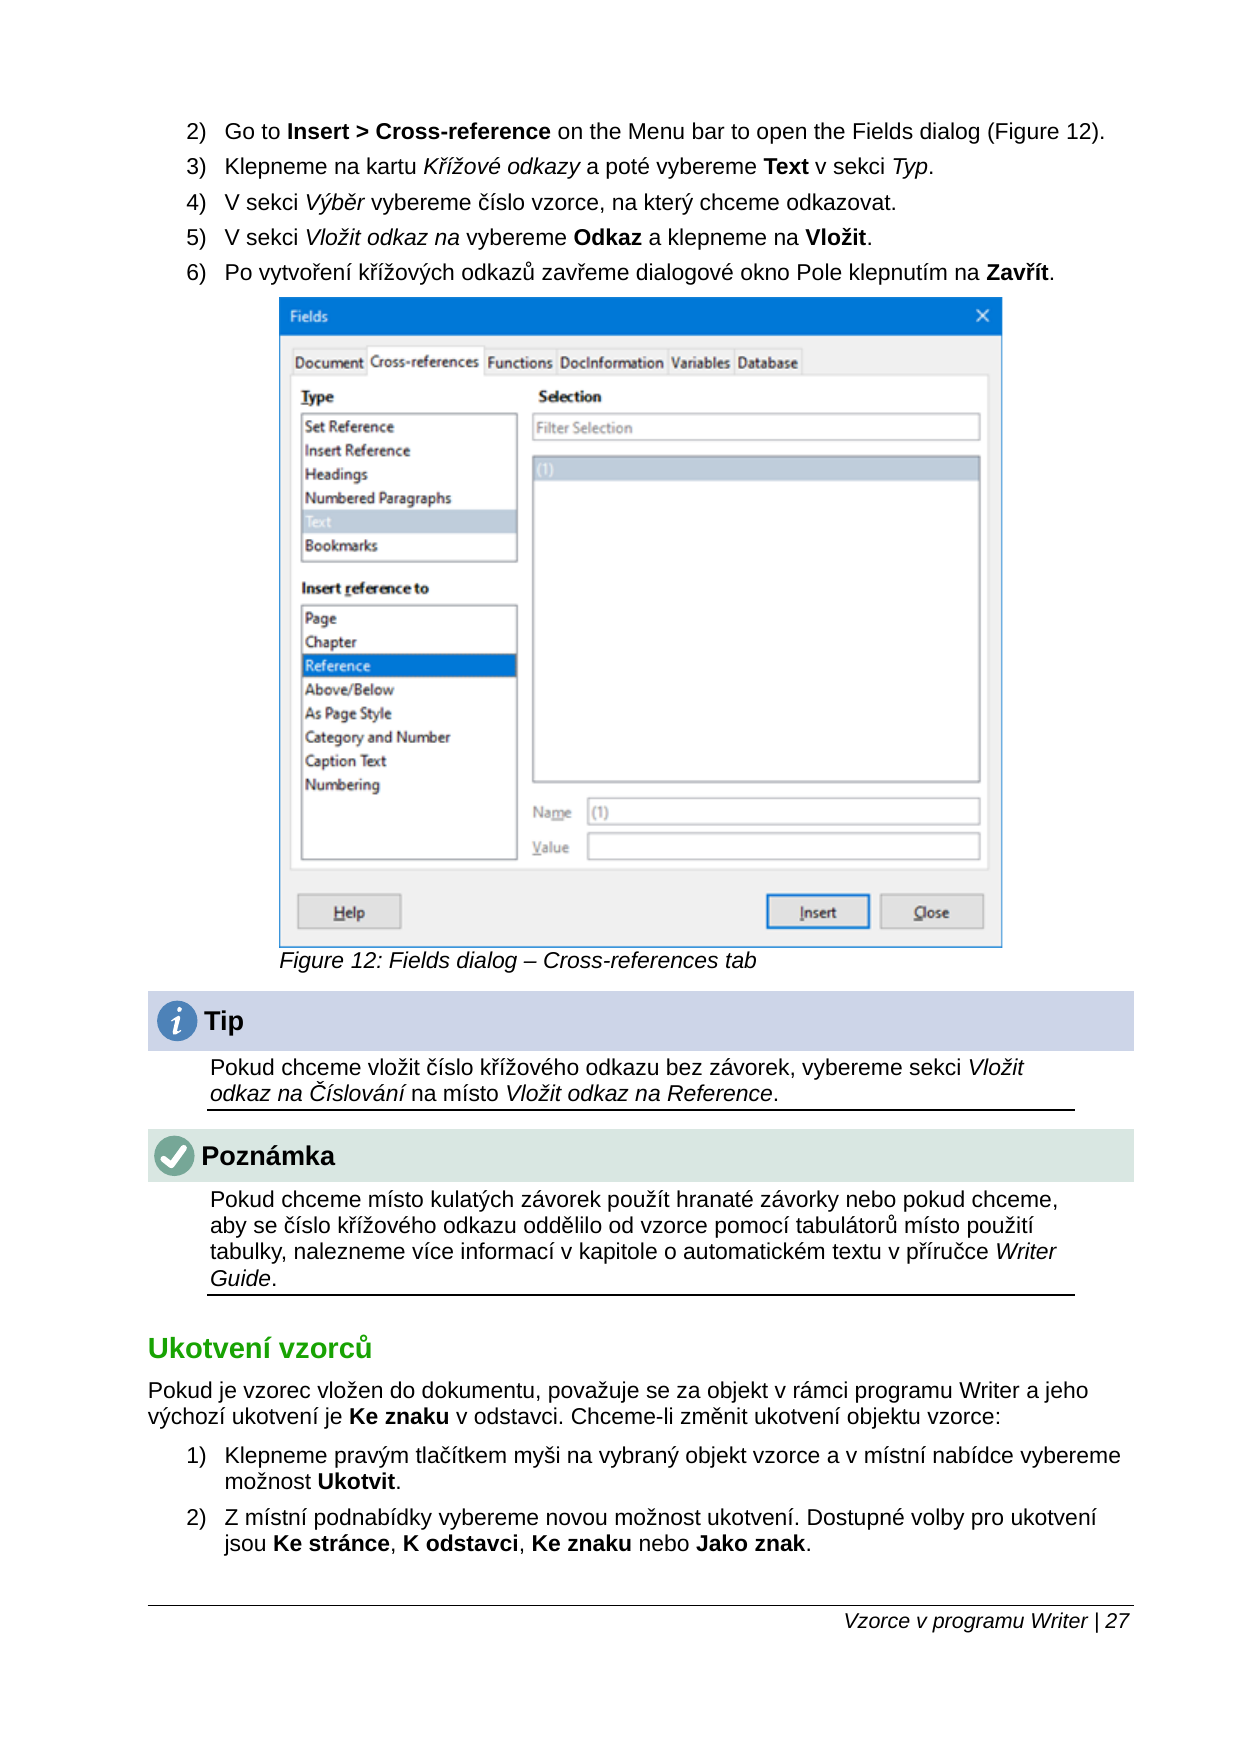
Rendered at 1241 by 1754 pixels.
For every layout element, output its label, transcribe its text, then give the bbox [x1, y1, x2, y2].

list Go to Insert > Cross-reference on the Menu bar to open the Fields dialog (Figure 12). [207, 118, 1134, 144]
list Z místní podnabídky vybereme novou možnost ukotvení. Dostupné volby pro ukotvení jsou Ke stránce, K odstavci, Ke znaku nebo Jako znak. [207, 1503, 1134, 1556]
text Pokud chceme místo kulatých závorek použít hranaté závorky nebo pokud chceme, aby se číslo křížového odkazu oddělilo od vzorce pomocí tabulátorů místo použití tabulky, nalezneme více informací v kapitole o automatickém textu v příručce Writer Guide. [207, 1182, 1075, 1294]
subtitle Ukotvení vzorců [148, 1331, 1134, 1365]
list Klepneme na kartu Křížové odkazy a poté vybereme Text v sekci Typ. [207, 153, 1134, 180]
picture [279, 297, 1003, 948]
list Po vytvoření křížových odkazů zavřeme dialogové okno Pole klepnutím na Zavřít. [207, 259, 1134, 285]
subtitle Poznámka [148, 1129, 1134, 1182]
text Pokud je vzorec vložen do dokumentu, považuje se za objekt v rámci programu Writer a jeho výchozí ukotvení je Ke znaku v odstavci. Chceme-li změnit ukotvení objektu vzorce: [148, 1377, 1134, 1429]
subtitle Tip [148, 991, 1134, 1051]
text Figure 12: Fields dialog – Cross-references tab [279, 948, 1002, 973]
list V sekci Vložit odkaz na vybereme Odkaz a klepneme na Vložit. [207, 224, 1134, 250]
list V sekci Výběr vybereme číslo vzorce, na který chceme odkazovat. [207, 188, 1134, 215]
list Klepneme pravým tlačítkem myši na vybraný objekt vzorce a v místní nabídce vybereme možnost Ukotvit. [207, 1442, 1134, 1495]
text Pokud chceme vložit číslo křížového odkazu bez závorek, vybereme sekci Vložit odkaz na Číslování na místo Vložit odkaz na Reference. [207, 1051, 1075, 1109]
